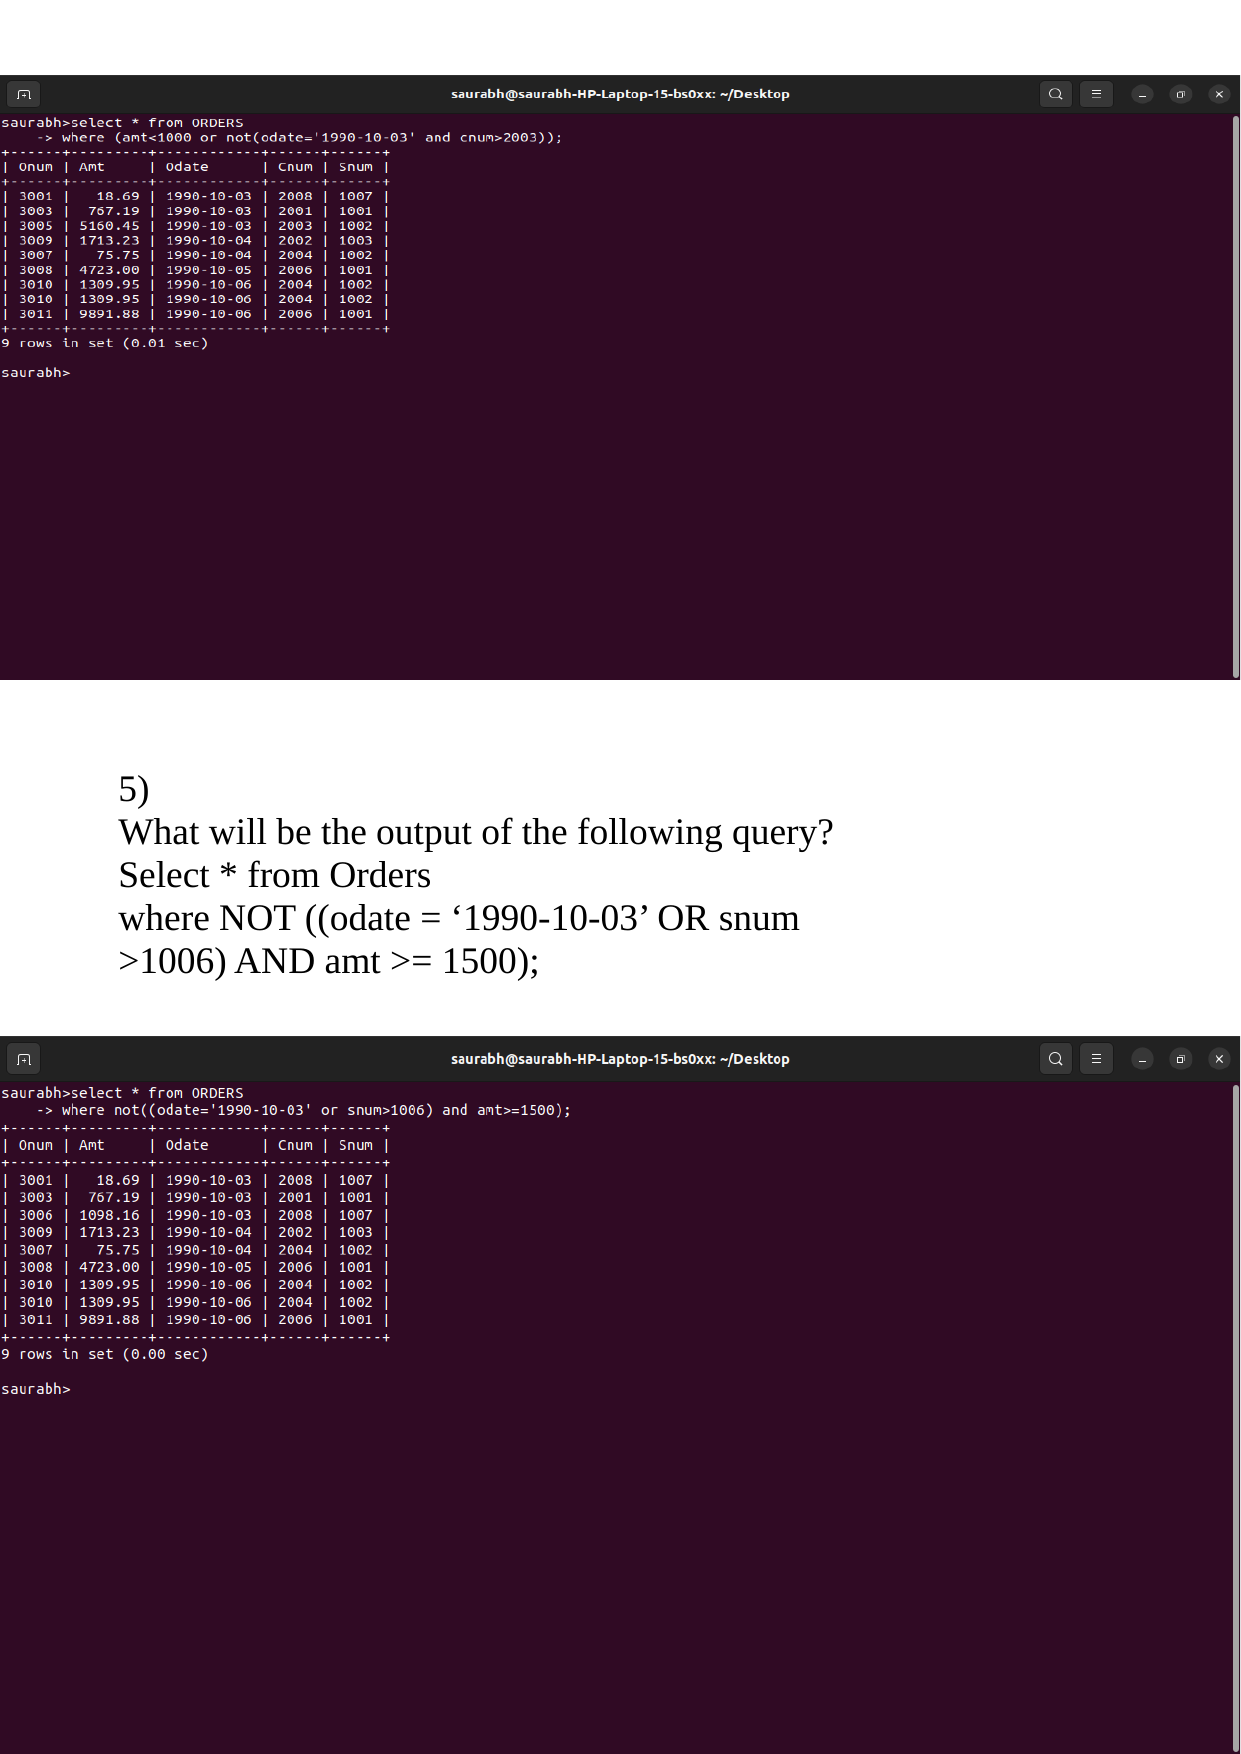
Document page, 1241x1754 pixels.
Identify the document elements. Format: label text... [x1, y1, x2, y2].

text >1006) AND amt >= 1500); [118, 938, 1122, 982]
text where NOT ((odate = ‘1990-10-03’ OR snum [118, 895, 1122, 938]
text What will be the output of the following query? [118, 809, 1122, 852]
picture [0, 1036, 1241, 1754]
text 5) [118, 766, 1122, 809]
text Select * from Orders [118, 852, 1122, 895]
picture [0, 75, 1241, 680]
